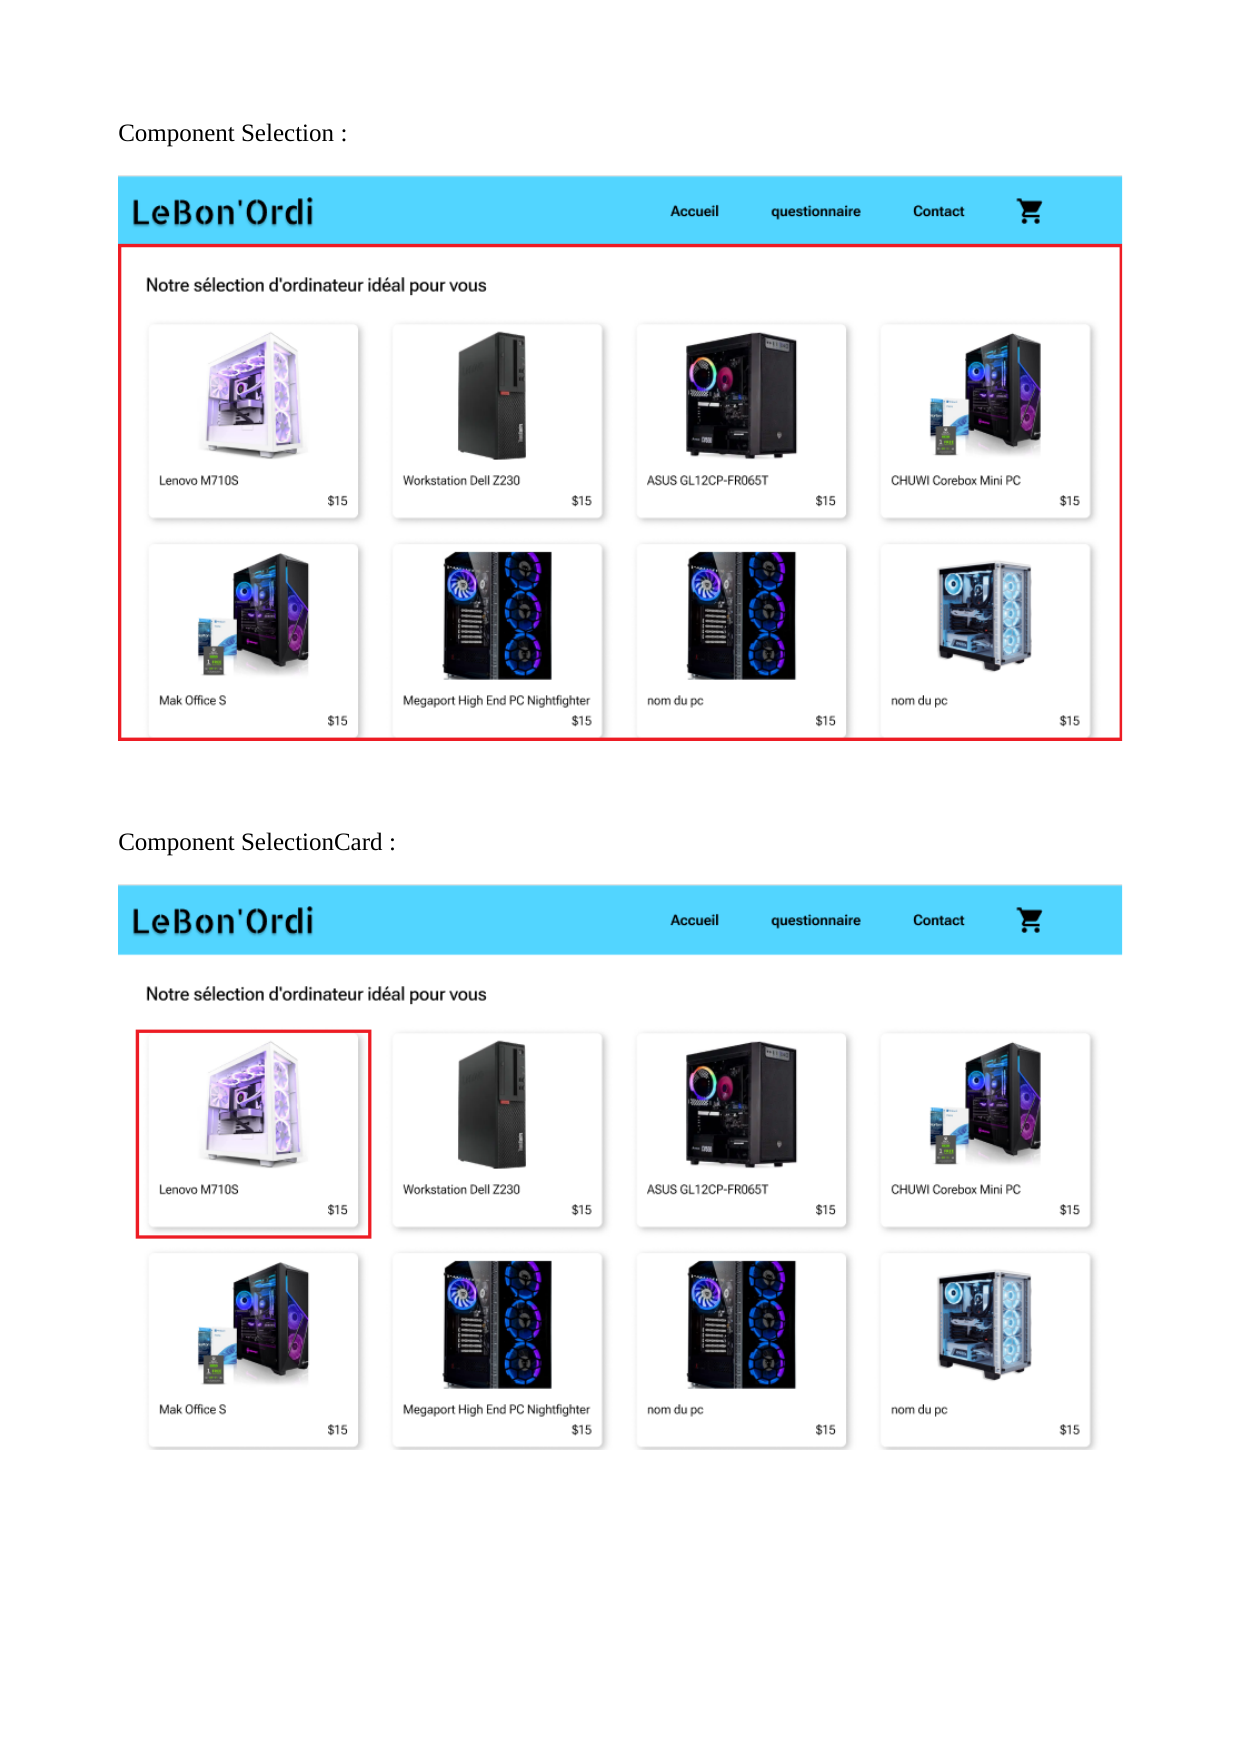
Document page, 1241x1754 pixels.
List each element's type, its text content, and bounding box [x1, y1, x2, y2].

text Component SelectionCard : [118, 827, 1122, 856]
text Component Selection : [118, 118, 1122, 147]
picture [118, 884, 1123, 1450]
picture [118, 175, 1123, 741]
